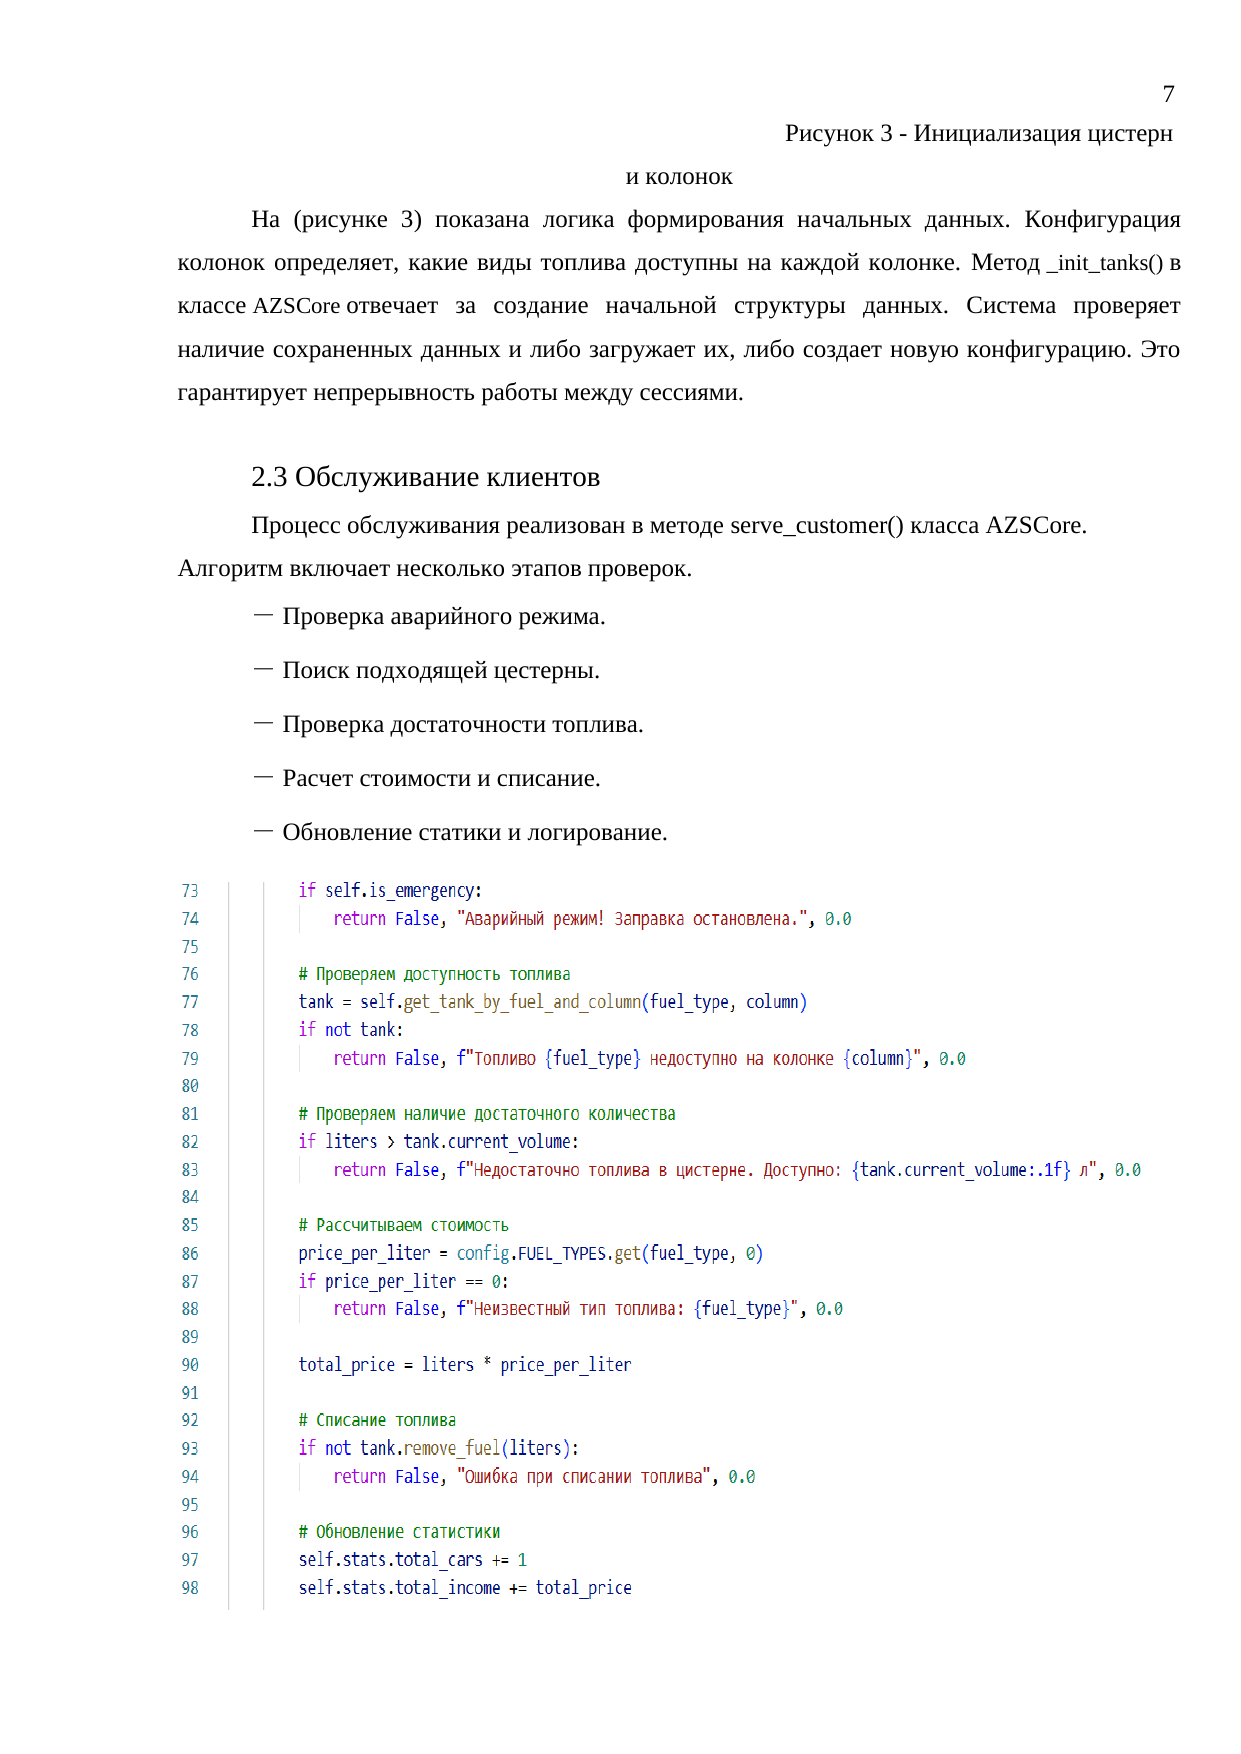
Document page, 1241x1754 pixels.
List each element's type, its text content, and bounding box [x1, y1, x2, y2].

text － Проверка достаточности топлива. [177, 704, 1181, 740]
text Рисунок 3 - Инициализация цистерн и колонок [177, 118, 1181, 190]
text 2.3 Обслуживание клиентов [177, 459, 1181, 493]
text Процесс обслуживания реализован в методе serve_customer() класса AZSCore. Алгоритм включает несколько этапов проверок. [177, 510, 1181, 582]
text На (рисунке 3) показана логика формирования начальных данных. Конфигурация колонок определяет, какие виды топлива доступны на каждой колонке. Метод _init_tanks() в классе AZSCore отвечает за создание начальной структуры данных. Система проверяет наличие сохраненных данных и либо загружает их, либо создает новую конфигурацию. Это гарантирует непрерывность работы между сессиями. [177, 204, 1181, 406]
picture [176, 882, 1147, 1610]
text － Поиск подходящей цестерны. [177, 650, 1181, 686]
text － Обновление статики и логирование. [177, 811, 1181, 847]
text － Расчет стоимости и списание. [177, 758, 1181, 793]
text － Проверка аварийного режима. [177, 596, 1181, 632]
